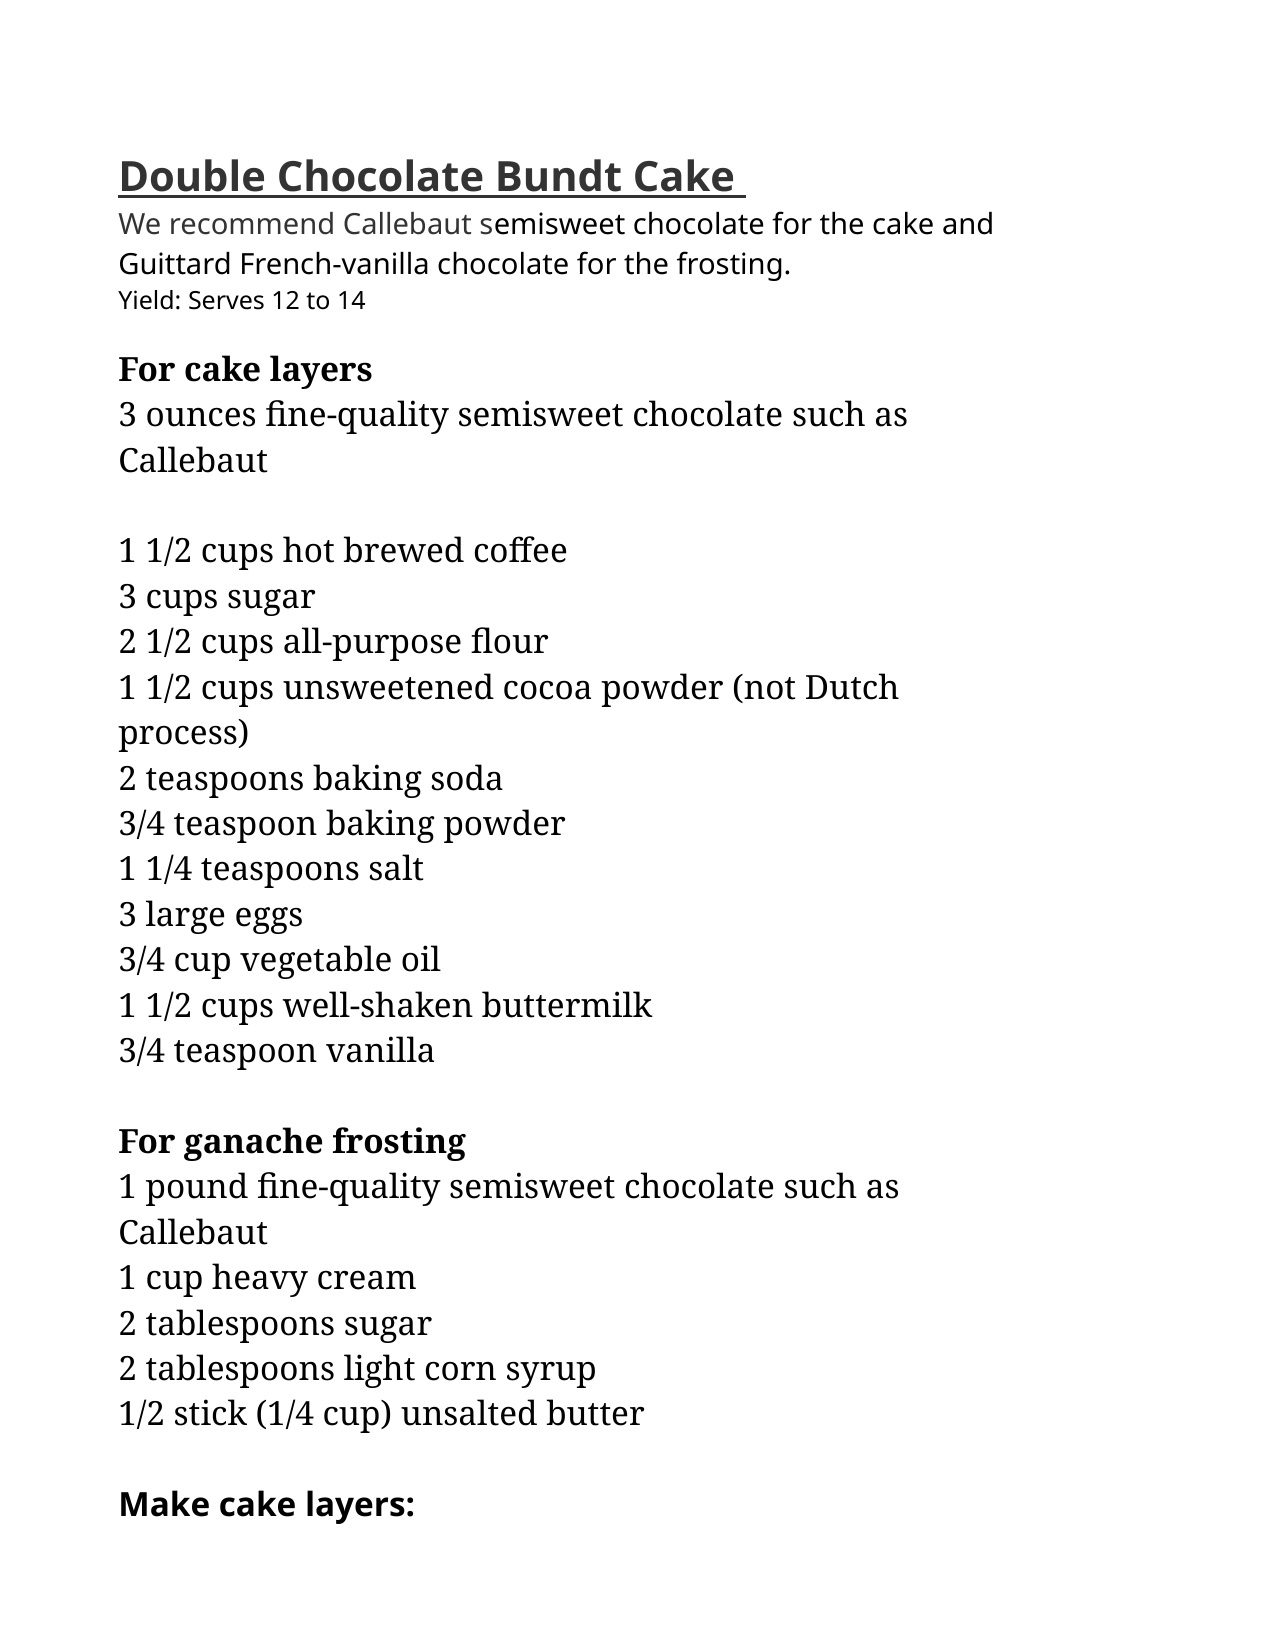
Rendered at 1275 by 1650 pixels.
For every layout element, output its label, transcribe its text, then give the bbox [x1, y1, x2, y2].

table_header Double Chocolate Bundt Cake We recommend Callebaut semisweet chocolate for the cake and Guittard French-vanilla chocolate for the frosting. Yield: Serves 12 to 14 For cake layers 3 ounces fine-quality semisweet chocolate such as Callebaut 1 1/2 cups hot brewed coffee 3 cups sugar 2 1/2 cups all-purpose flour 1 1/2 cups unsweetened cocoa powder (not Dutch process) 2 teaspoons baking soda 3/4 teaspoon baking powder 1 1/4 teaspoons salt 3 large eggs 3/4 cup vegetable oil 1 1/2 cups well-shaken buttermilk 3/4 teaspoon vanilla For ganache frosting 1 pound fine-quality semisweet chocolate such as Callebaut 1 cup heavy cream 2 tablespoons sugar 2 tablespoons light corn syrup 1/2 stick (1/4 cup) unsalted butter Make cake layers: [107, 147, 1018, 1526]
